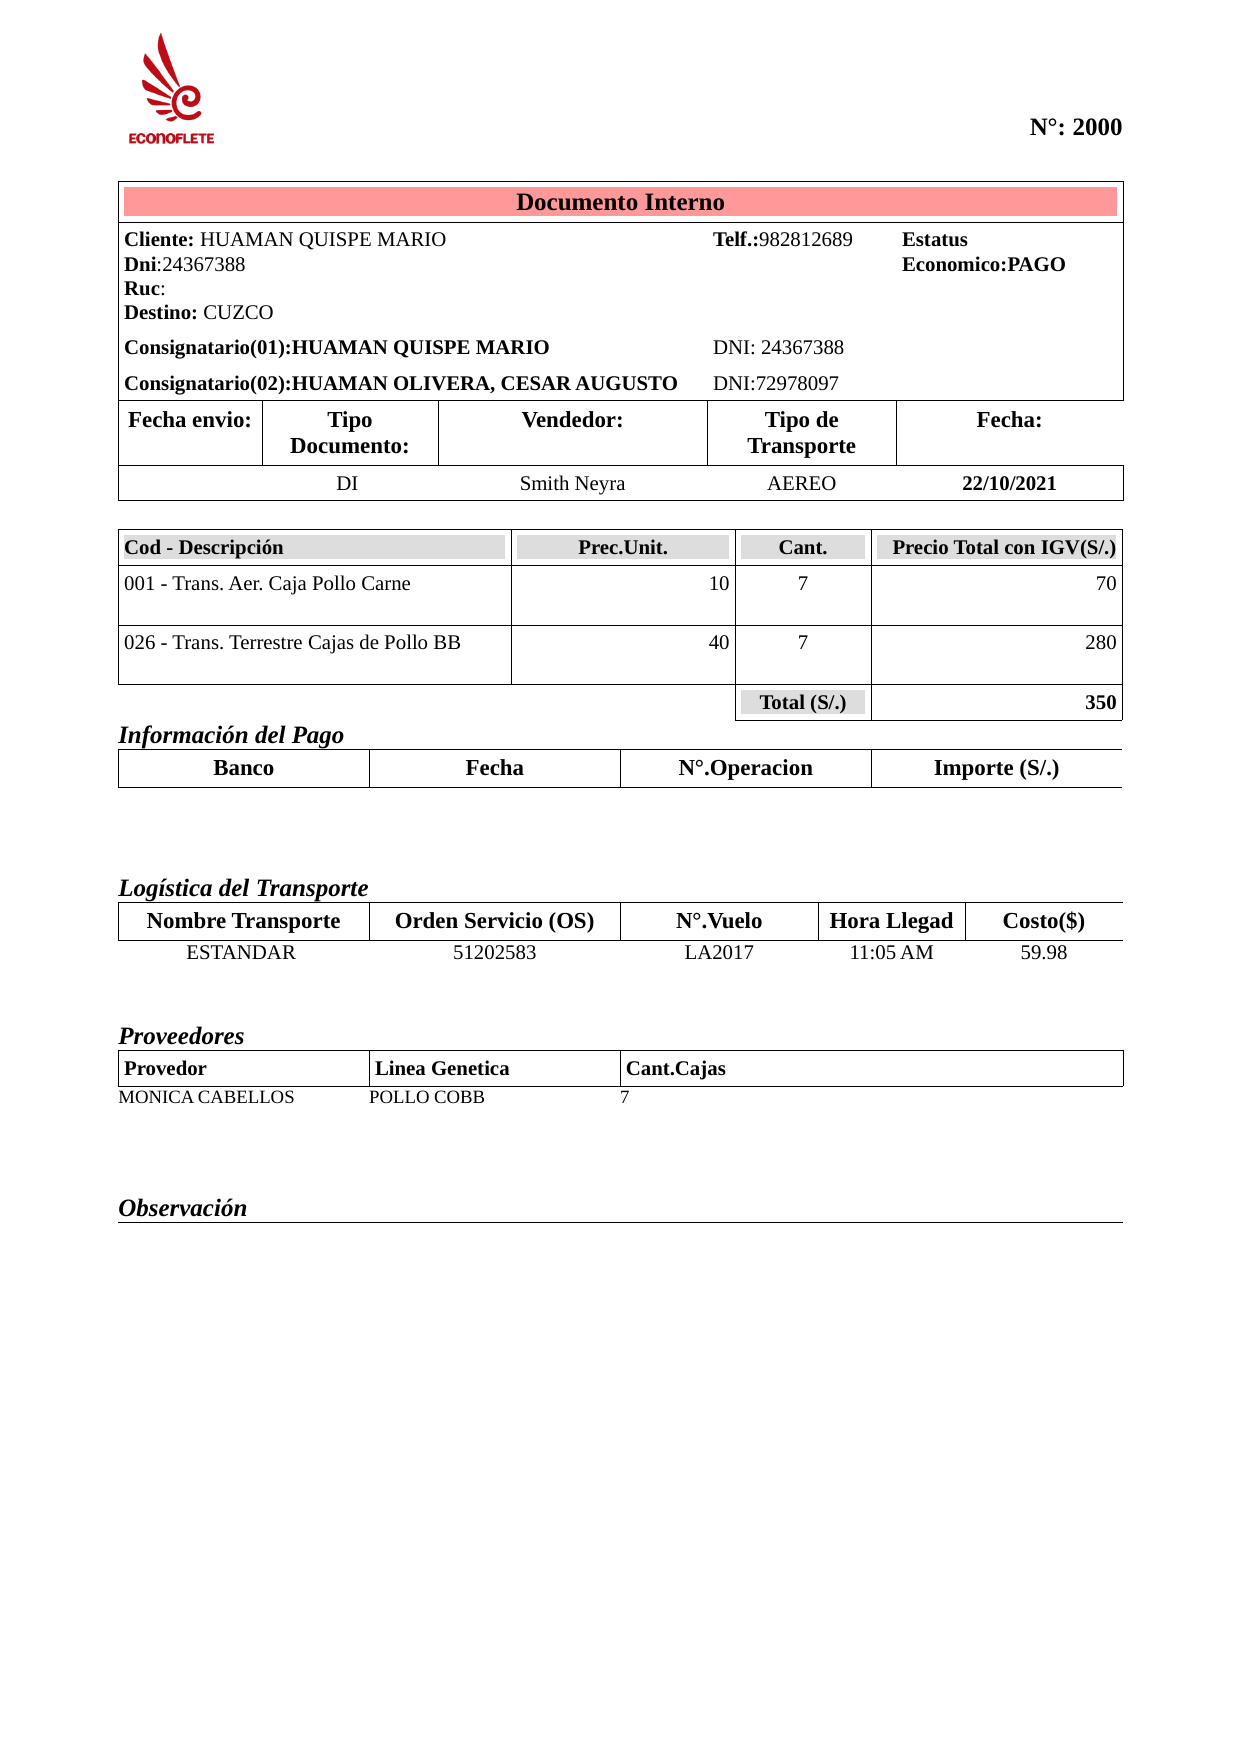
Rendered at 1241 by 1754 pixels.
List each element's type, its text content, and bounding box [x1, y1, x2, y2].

table_cell 7 [736, 566, 871, 624]
table_header Cant. [736, 530, 871, 565]
table_cell POLLO COBB [369, 1087, 620, 1107]
table_cell [818, 964, 965, 992]
table_cell 40 [512, 626, 735, 684]
table_header Linea Genetica [370, 1051, 620, 1086]
table_header Costo($) [966, 903, 1123, 939]
table_cell [369, 1150, 620, 1172]
table_cell Cliente: HUAMAN QUISPE MARIO Dni:24367388 Ruc: Destino: CUZCO [119, 223, 707, 329]
table_cell [871, 788, 1122, 815]
table_header Importe (S/.) [872, 750, 1122, 787]
table_cell 11:05 AM [818, 941, 965, 964]
table_cell [369, 788, 620, 815]
table_cell [118, 844, 369, 873]
table_cell [118, 964, 369, 992]
table_cell [620, 1129, 1123, 1150]
table_header Orden Servicio (OS) [370, 903, 620, 939]
table_cell [369, 1172, 620, 1193]
table_cell ESTANDAR [118, 941, 369, 964]
table_cell [620, 1107, 1123, 1129]
table_cell 350 [872, 685, 1122, 720]
table_cell Fecha envio: [119, 401, 262, 465]
table_cell [369, 1129, 620, 1150]
table_header N°.Vuelo [621, 903, 818, 939]
table_cell [871, 844, 1122, 873]
table_cell Vendedor: [439, 401, 707, 465]
text Observación [118, 1193, 1122, 1222]
table_cell 70 [872, 566, 1122, 624]
table_cell 22/10/2021 [896, 466, 1123, 500]
table_cell [118, 1107, 369, 1129]
table_cell [369, 815, 620, 844]
table_cell [118, 685, 511, 720]
table_cell Estatus Economico:PAGO [896, 223, 1123, 329]
table_cell [620, 993, 818, 1021]
table_cell Consignatario(02):HUAMAN OLIVERA, CESAR AUGUSTO [119, 365, 707, 400]
table_cell Telf.:982812689 [707, 223, 896, 329]
table_cell Total (S/.) [736, 685, 871, 720]
table_cell 001 - Trans. Aer. Caja Pollo Carne [119, 566, 511, 624]
table_cell MONICA CABELLOS [118, 1087, 369, 1107]
table_cell [369, 844, 620, 873]
table_cell [369, 964, 620, 992]
table_cell 59.98 [965, 941, 1123, 964]
table_header Provedor [119, 1051, 369, 1086]
table_cell [818, 993, 965, 1021]
table_cell AEREO [707, 466, 896, 500]
table_header Precio Total con IGV(S/.) [872, 530, 1122, 565]
table_header Nombre Transporte [119, 903, 369, 939]
picture [118, 32, 225, 144]
text Información del Pago [118, 720, 1122, 749]
table_cell [871, 815, 1122, 844]
table_header Fecha [370, 750, 620, 787]
table_cell Fecha: [897, 401, 1123, 465]
table_header Cant.Cajas [621, 1051, 1123, 1086]
table_cell 7 [736, 626, 871, 684]
table_cell [620, 964, 818, 992]
text Logística del Transporte [118, 873, 1122, 902]
table_cell [620, 1172, 1123, 1193]
table_header Documento Interno [119, 182, 1123, 222]
table_cell [118, 815, 369, 844]
table_header Banco [119, 750, 369, 787]
table_cell [620, 788, 871, 815]
table_cell LA2017 [620, 941, 818, 964]
table_cell [369, 993, 620, 1021]
table_header Cod - Descripción [119, 530, 511, 565]
table_cell [965, 993, 1123, 1021]
table_header Hora Llegad [819, 903, 965, 939]
text Proveedores [118, 1021, 1122, 1050]
table_cell DI [262, 466, 438, 500]
table_cell [118, 1129, 369, 1150]
table_cell [369, 1107, 620, 1129]
table_cell 280 [872, 626, 1122, 684]
table_cell Smith Neyra [438, 466, 707, 500]
table_header Prec.Unit. [512, 530, 735, 565]
table_cell 51202583 [369, 941, 620, 964]
table_cell 026 - Trans. Terrestre Cajas de Pollo BB [119, 626, 511, 684]
table_cell [620, 1150, 1123, 1172]
table_cell Tipo de Transporte [708, 401, 896, 465]
table_cell [620, 844, 871, 873]
table_cell [511, 685, 735, 720]
table_cell 7 [620, 1087, 1123, 1107]
table_header [118, 1223, 1123, 1246]
table_cell [118, 788, 369, 815]
table_cell 10 [512, 566, 735, 624]
table_cell [965, 964, 1123, 992]
table_cell [118, 993, 369, 1021]
table_header N°.Operacion [621, 750, 871, 787]
table_cell [118, 1150, 369, 1172]
table_cell DNI: 24367388 [707, 329, 1123, 365]
table_cell Consignatario(01):HUAMAN QUISPE MARIO [119, 329, 707, 365]
table_cell [119, 466, 262, 500]
table_cell [118, 1172, 369, 1193]
table_cell DNI:72978097 [707, 365, 1123, 400]
table_cell Tipo Documento: [263, 401, 438, 465]
table_cell [620, 815, 871, 844]
